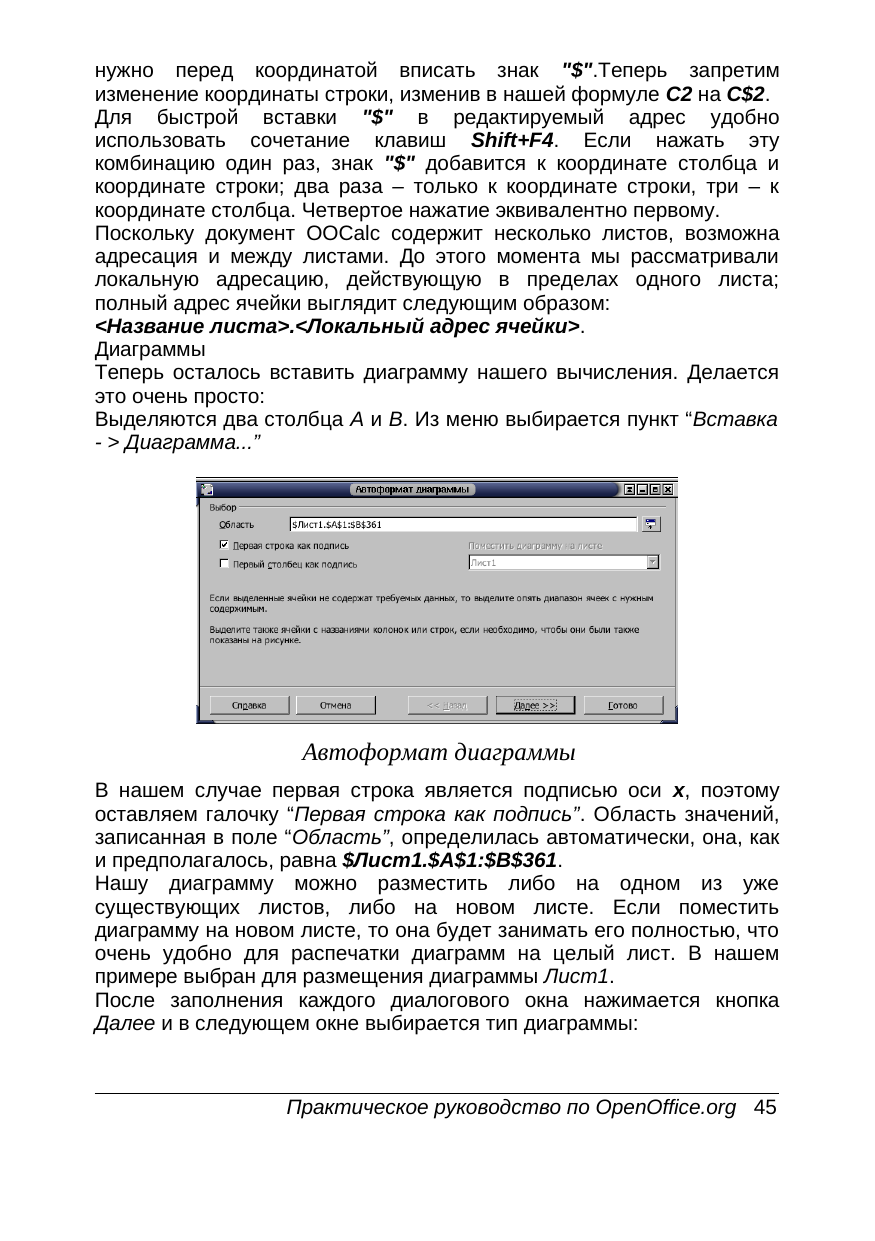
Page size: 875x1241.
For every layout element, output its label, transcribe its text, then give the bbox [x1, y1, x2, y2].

text Диаграммы [94, 338, 779, 361]
text В нашем случае первая строка является подписью оси x, поэтому оставляем галочку “Первая строка как подпись”. Область значений, записанная в поле “Область”, определилась автоматически, она, как и предполагалось, равна $Лист1.$A$1:$B$361. [94, 779, 779, 872]
text Автоформат диаграммы [94, 491, 779, 765]
text После заполнения каждого диалогового окна нажимается кнопка Далее и в следующем окне выбирается тип диаграммы: [94, 988, 779, 1035]
text <Название листа>.<Локальный адрес ячейки>. [94, 314, 779, 338]
text Выделяются два столбца A и B. Из меню выбирается пункт “Вставка - > Диаграмма...” [94, 407, 779, 454]
text Поскольку документ OOCalc содержит несколько листов, возможна адресация и между листами. До этого момента мы рассматривали локальную адресацию, действующую в пределах одного листа; полный адрес ячейки выглядит следующим образом: [94, 222, 779, 314]
text Теперь осталось вставить диаграмму нашего вычисления. Делается это очень просто: [94, 361, 779, 407]
text Нашу диаграмму можно разместить либо на одном из уже существующих листов, либо на новом листе. Если поместить диаграмму на новом листе, то она будет занимать его полностью, что очень удобно для распечатки диаграмм на целый лист. В нашем примере выбран для размещения диаграммы Лист1. [94, 872, 779, 988]
text нужно перед координатой вписать знак "$".Теперь запретим изменение координаты строки, изменив в нашей формуле C2 на C$2. [94, 59, 779, 106]
picture [196, 477, 678, 724]
text Для быстрой вставки "$" в редактируемый адрес удобно использовать сочетание клавиш Shift+F4. Если нажать эту комбинацию один раз, знак "$" добавится к координате столбца и координате строки; два раза – только к координате строки, три – к координате столбца. Четвертое нажатие эквивалентно первому. [94, 106, 779, 222]
